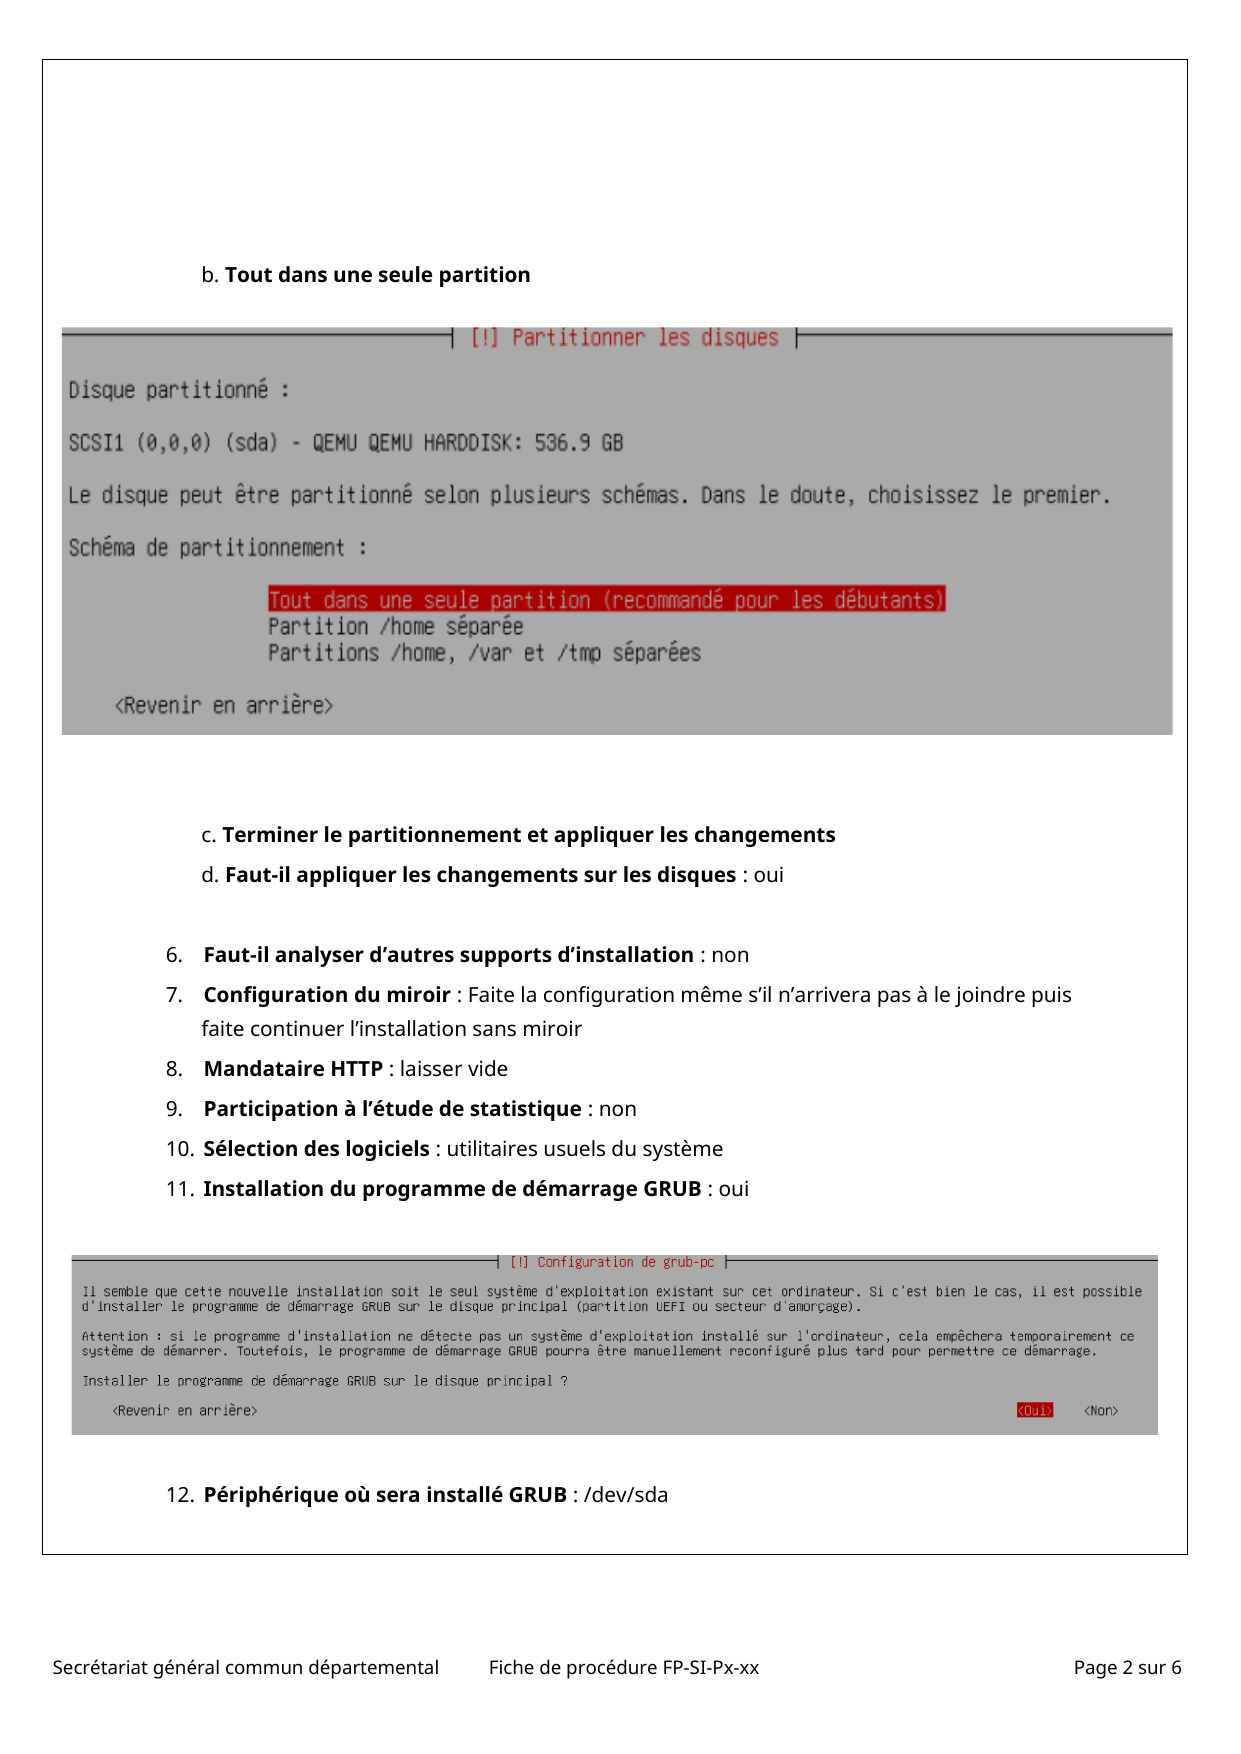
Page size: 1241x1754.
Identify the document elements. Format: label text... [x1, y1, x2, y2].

picture [61, 326, 1173, 735]
table_cell Champ d’application : SINUM pôle infrastructures – pôle n°2 Mode d’emploi : Installer de l’OS Installation de Debian 13 sans réseau Choisir l’installation non graphique (install) Language : Français, Situation Géographique : France, Disposition de clavier Français Ne pas configurer le réseau Nom de la machine : depot-wapt, mot de passe root : password, nouvel utilisateur : wptadmin et mot de passe wpt-password Partition des disques a. Utiliser un disque entier b. Tout dans une seule partition c. Terminer le partitionnement et appliquer les changements d. Faut-il appliquer les changements sur les disques : oui Faut-il analyser d’autres supports d’installation : non Configuration du miroir : Faite la configuration même s’il n’arrivera pas à le joindre puis faite continuer l’installation sans miroir Mandataire HTTP : laisser vide Participation à l’étude de statistique : non Sélection des logiciels : utilitaires usuels du système Installation du programme de démarrage GRUB : oui Périphérique où sera installé GRUB : /dev/sda L’installation de Debian 13 est dès à présent terminée. : Configuration du Serveur Configuration de l’adresse IP nano /etc/network/interfaces allow-hotplug eth0 iface eth0 inet static address 10.xx.xxx.xxx netmask 255.255.255.0 gateway 10.xx.xxx.xxx systemctl restart networking : Configuration du DNS nano /etc/hosts 127.0.0.1 localhost 127.0.1.1 [HOSTNAME DEPOT] 10.[IP DEPOT] [HOSTNAME DEPOT].AT.INT [HOSTNAME] [IP DEPOT PRIMAIRE] [FQDN DEPOT PRIMAIRE] [NOM DNS DEPOT PRIMAIRE] nano /etc/hostname [HOSTNAME DEPOT]AT.INT nano /etc/resolv.conf search at.int nameserver [IP DNS] nameserver [IP DNS] nameserver [IP DNS] : Configuration des sources nano /etc/apt/sources.list deb http://depot-ministère-de-l’intérieur.fr/trixie trixie main contrib non-free non-free-firmware deb http://depot-ministère-de-l’intérieur.fr/trixie trixie-backports main contrib non-free non-free-firmware deb http://depot-ministère-de-l’intérieur.fr/trixie trixie-updates main contrib non-free non-free-firmware deb http://depot-ministère-de-l’intérieur.fr/trixie-security trixie-security main contrib non-free non-free-firmware : Mise à jour du système apt update apt upgrade -y : Installation du service SSH et du serveur de temps apt install openssh apt install ntpsec a. nano /etc/ntpsec/ntp.conf commenter les lignes ci dessous : #pool 0.debian.pool.ntp.org iburst #pool 1.debian.pool.ntp.org iburst #pool 2.debian.pool.ntp.org iburst #pool 3.debian.pool.ntp.org iburst Ajout du serveur du Ministère de l’intérieur : # Serveur du MI [IP SERVER MI] : Installation de l’agent wapt 1. Télécharger la version amd64 de l’agent depuis un PC ADSL avec le lien ci-dessous : Lien-agent-WAPT 2. Copier le fichier waptagent.deb dans le dossier /tmp sur le dépôt secondaire avec la commande : scp [chemin-de-l’agent] wptadmin@depotsecondaire:\tmp 3. Installation du paquet avec la commande : dpkg -i /tmp/tis/waptagent_2.6.1.17472-21f6d4b3-amd64_amd64.deb Si il y a des erreurs de dépendances, effectuer cette commande : apt –fix-broken install 4. Installation de l’agent WAPT sans configuration a. Avec cette commande : b. wapt-get register c. login : depot-register mdp : depot-registration Vérifications : : : Support d’enregistrement S:\SIDSIC-Technique\... [43, 60, 1187, 1554]
picture [71, 1254, 1158, 1435]
